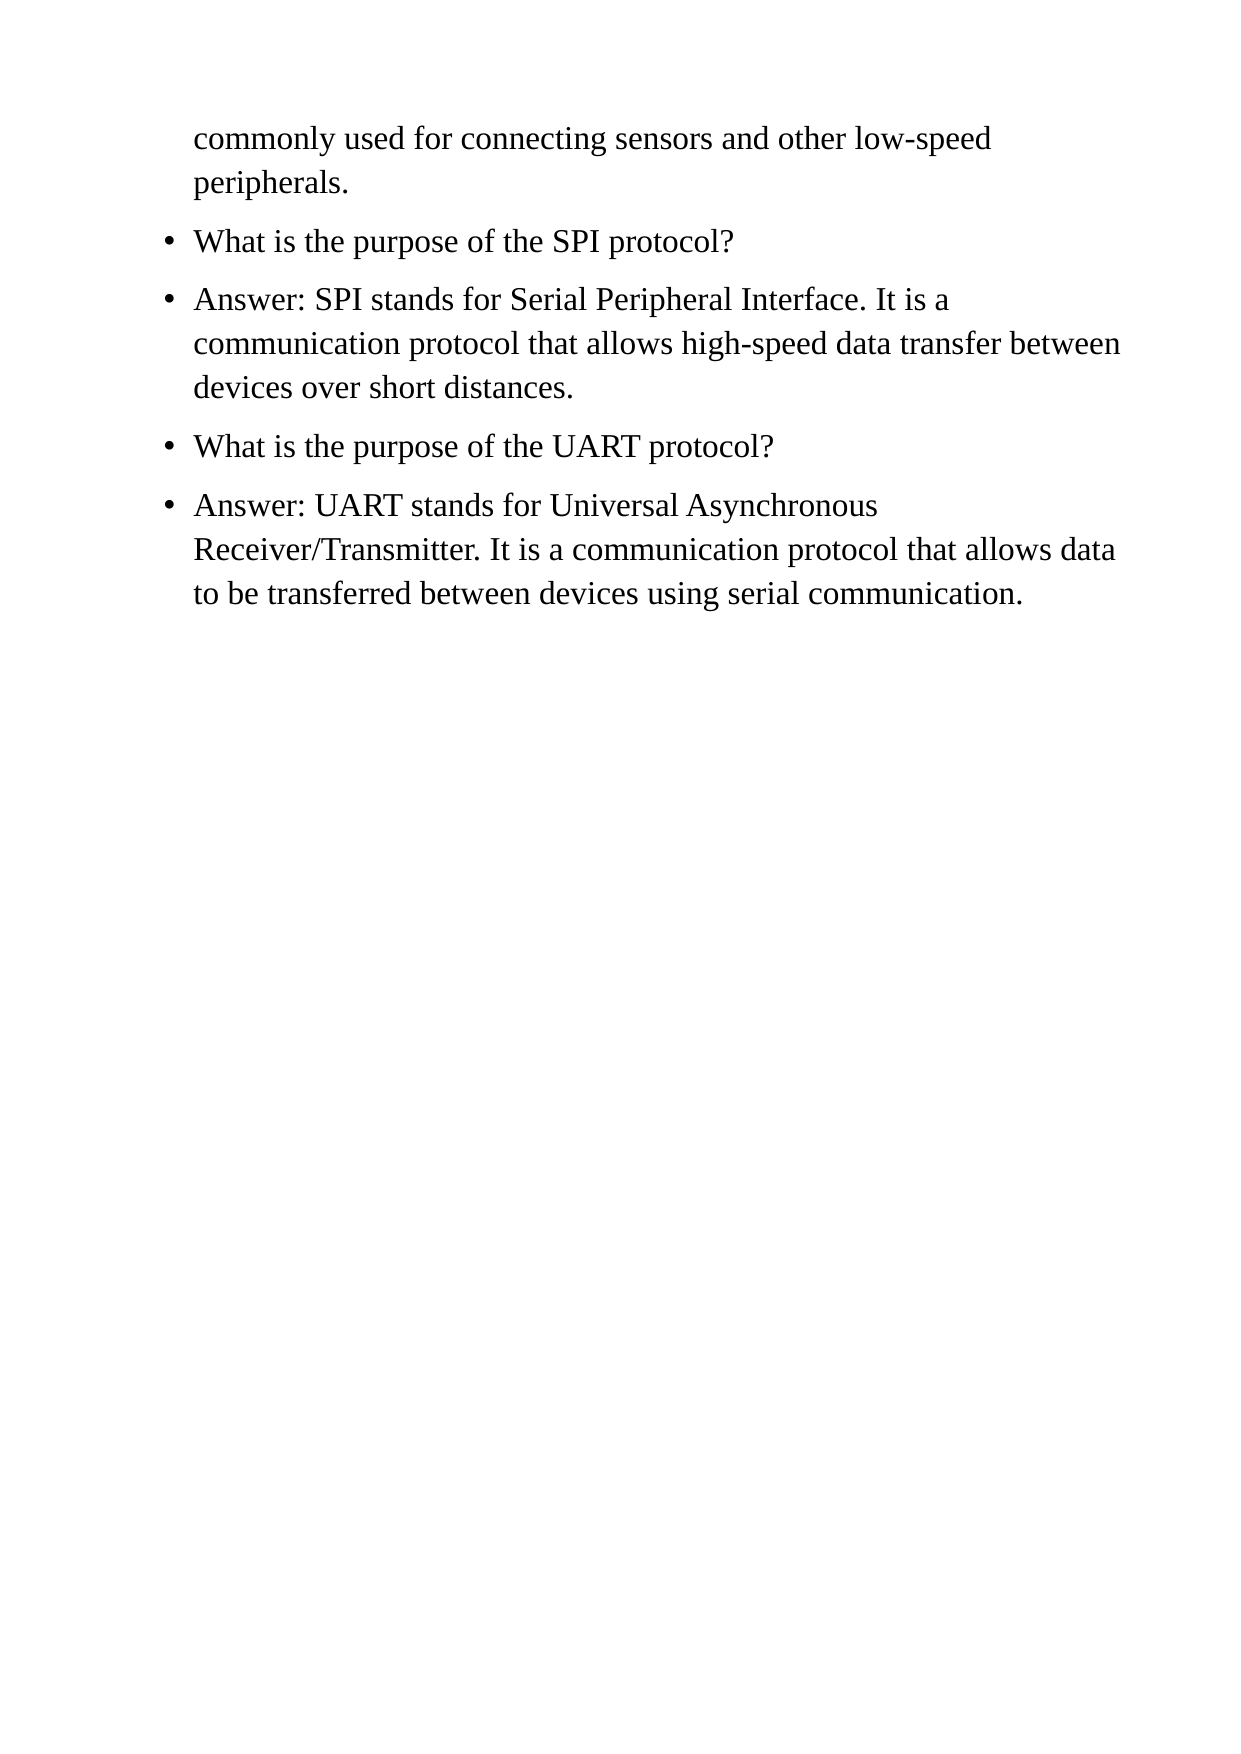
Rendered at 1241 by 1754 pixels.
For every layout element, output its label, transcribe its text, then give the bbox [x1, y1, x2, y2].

list What is the purpose of the UART protocol? [164, 426, 1122, 464]
list Answer: UART stands for Universal Asynchronous Receiver/Transmitter. It is a communication protocol that allows data to be transferred between devices using serial communication. [164, 485, 1122, 611]
list Answer: SPI stands for Serial Peripheral Interface. It is a communication protocol that allows high-speed data transfer between devices over short distances. [164, 279, 1122, 406]
list commonly used for connecting sensors and other low-speed peripherals. [164, 118, 1122, 201]
list What is the purpose of the SPI protocol? [164, 221, 1122, 259]
